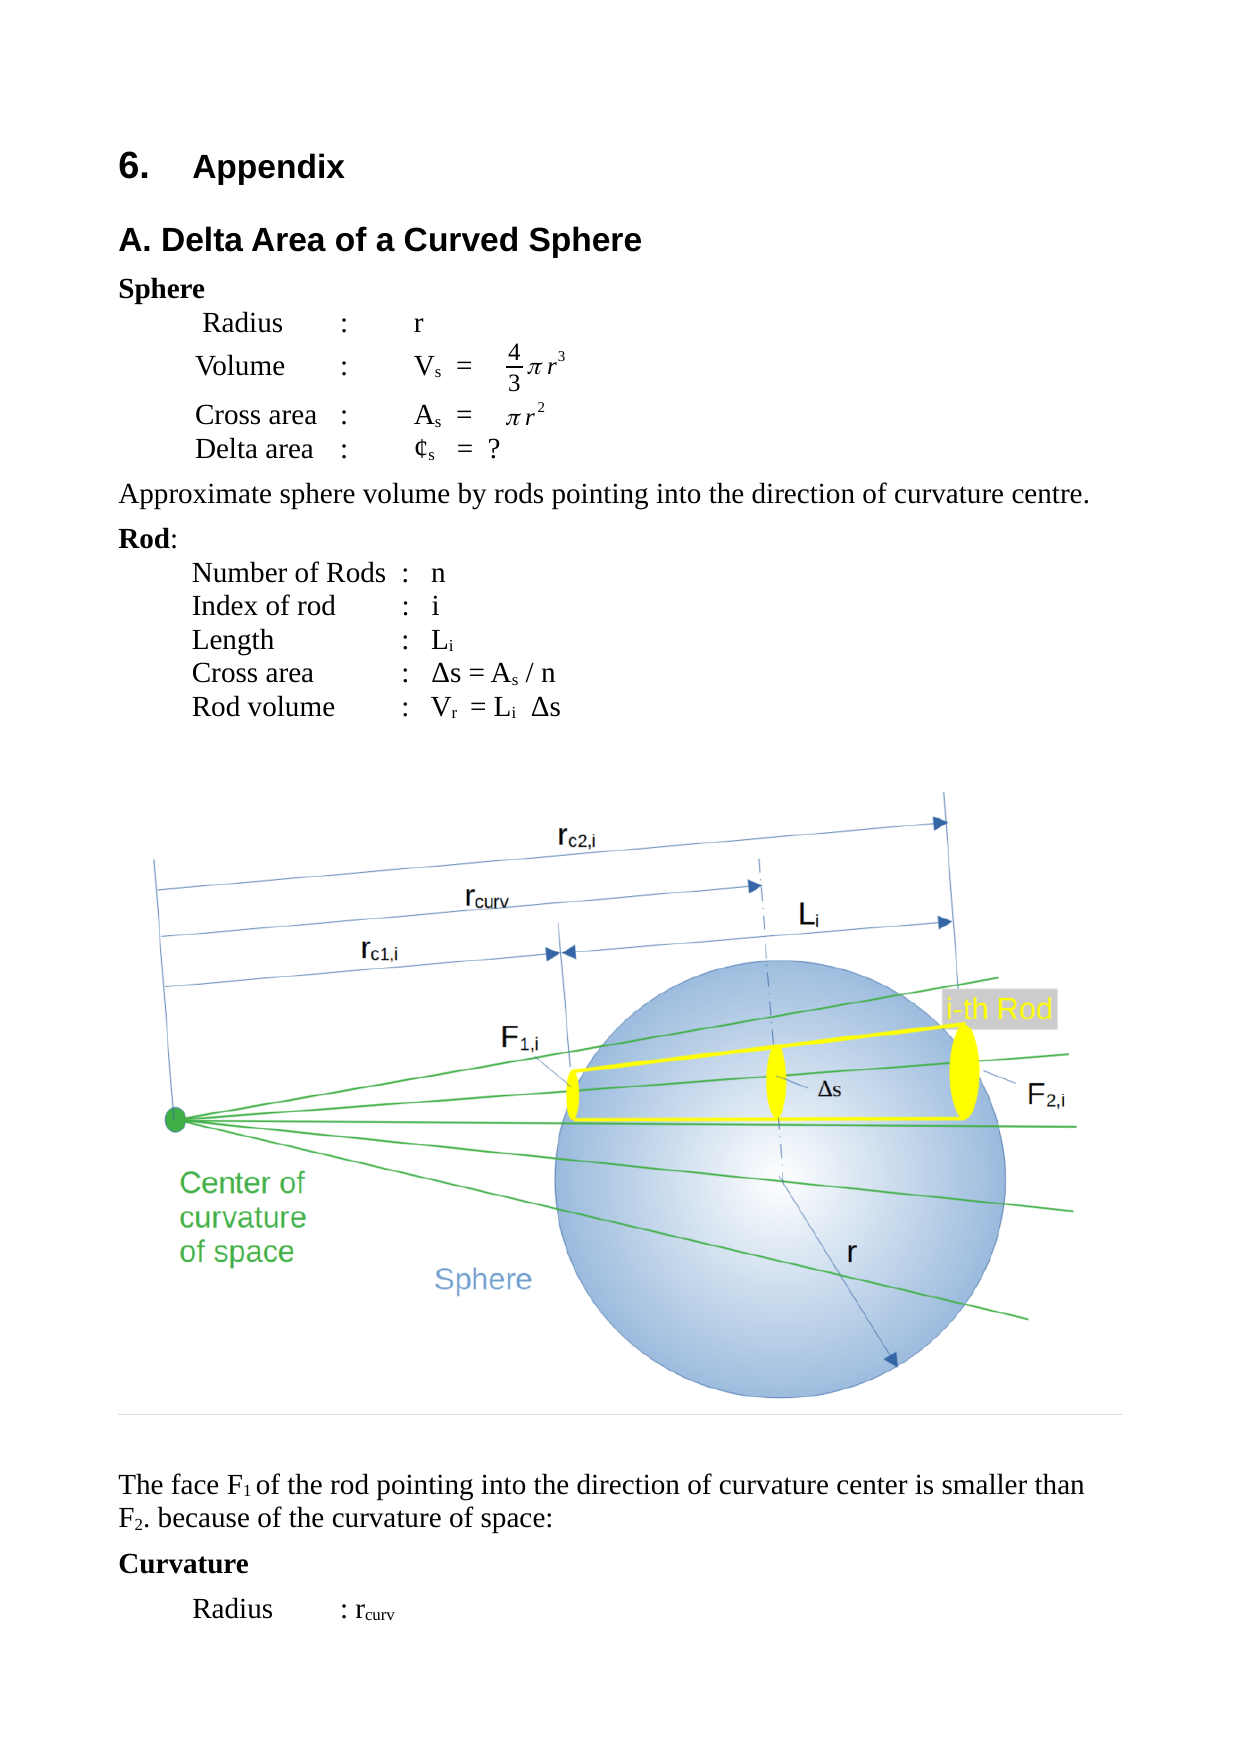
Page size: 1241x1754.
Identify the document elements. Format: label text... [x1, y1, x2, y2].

subtitle A. Delta Area of a Curved Sphere [118, 220, 1122, 259]
picture [118, 768, 1123, 1422]
text The face F1 of the rod pointing into the direction of curvature center is smaller than F2. because of the curvature of space: [118, 1467, 1122, 1534]
text Rod volume : Vr = Li Δs [118, 689, 1122, 723]
text Radius : r [118, 305, 1122, 338]
text Sphere [118, 271, 1122, 305]
text Cross area : Δs = As / n [118, 656, 1122, 689]
subtitle Appendix [118, 143, 1122, 187]
text Approximate sphere volume by rods pointing into the direction of curvature centre. [118, 476, 1122, 510]
text Curvature [118, 1546, 1122, 1579]
text Delta area : ¢s = ? [118, 431, 1122, 464]
text Radius : rcurv [118, 1591, 1122, 1624]
text Number of Rods : n [118, 555, 1122, 588]
text Rod: [118, 521, 1122, 555]
text Length : Li [118, 622, 1122, 656]
text Cross area : As = [118, 397, 1122, 431]
text Volume : Vs = [118, 338, 1122, 397]
text Index of rod : i [118, 588, 1122, 622]
